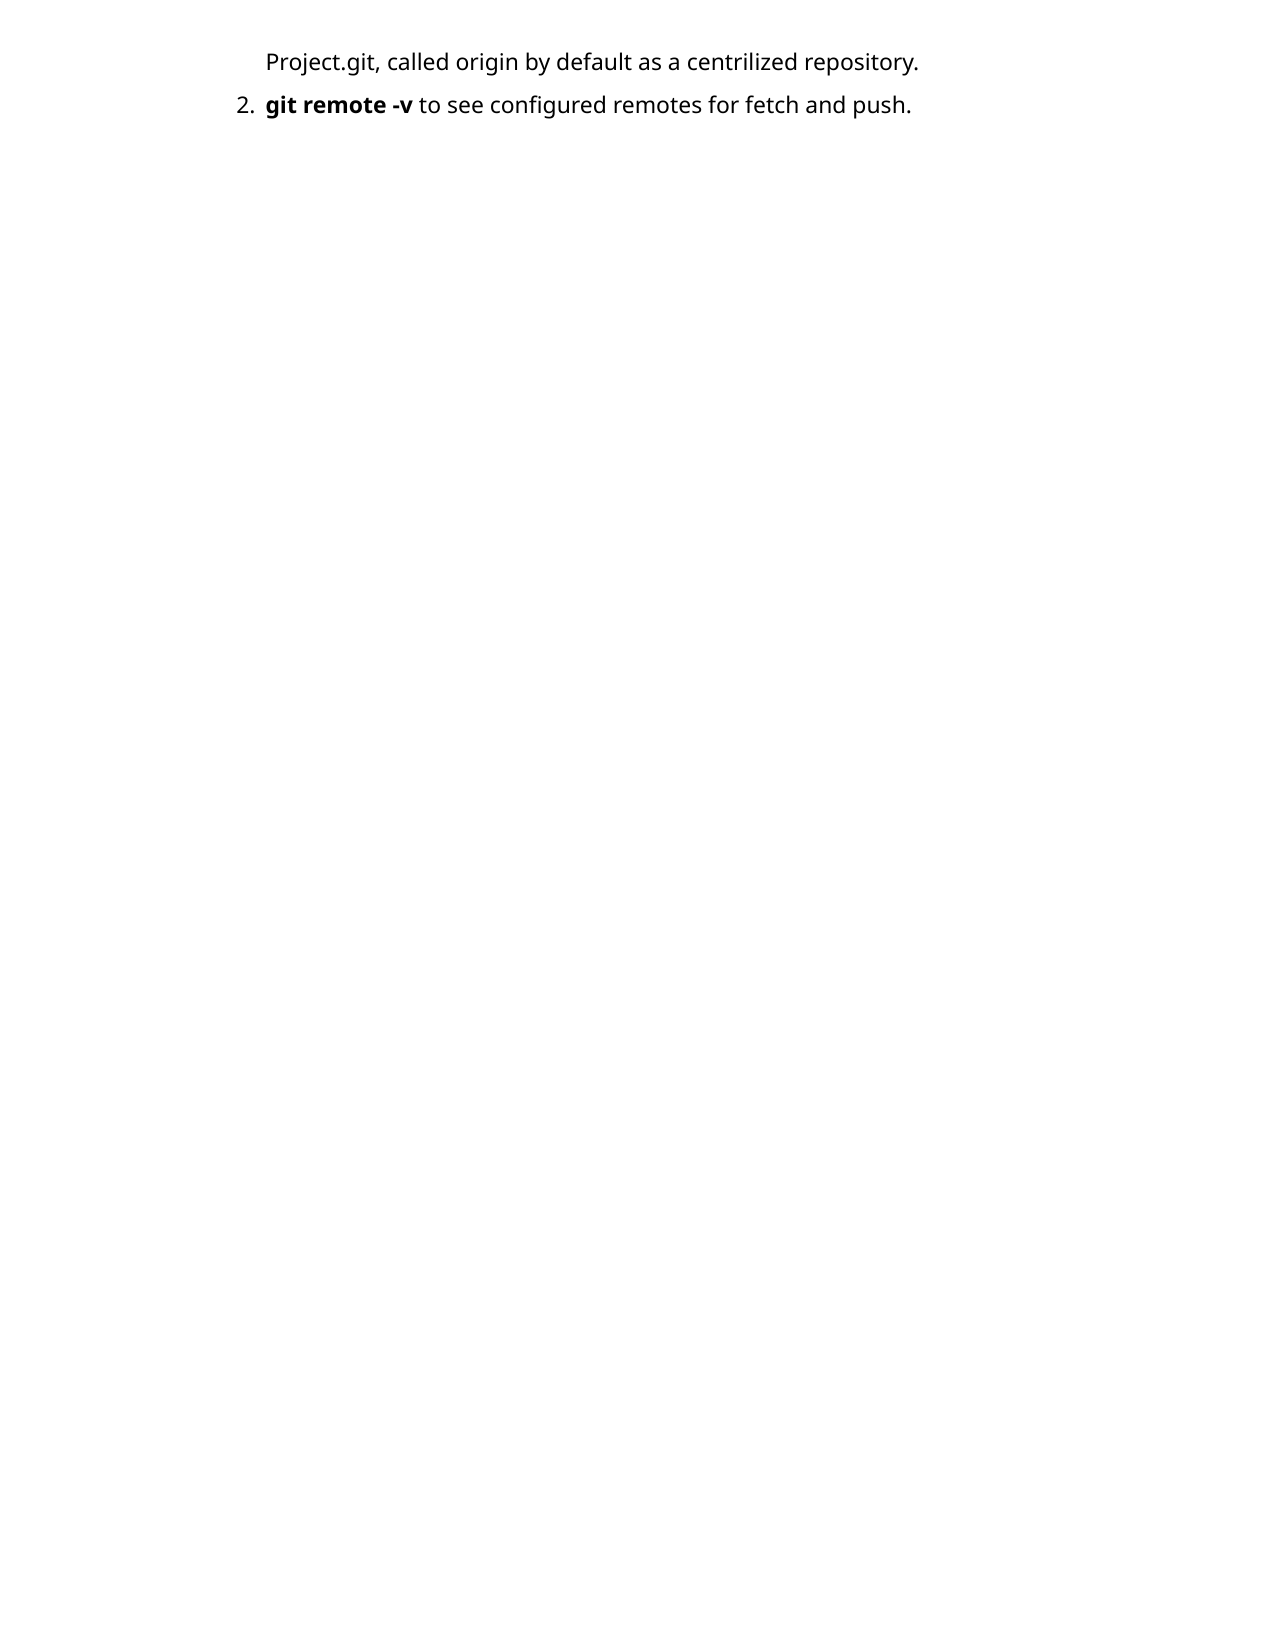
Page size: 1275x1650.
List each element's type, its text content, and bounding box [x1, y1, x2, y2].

list Project.git, called origin by default as a centrilized repository. [236, 46, 1157, 78]
list git remote -v to see configured remotes for fetch and push. [236, 89, 1157, 121]
